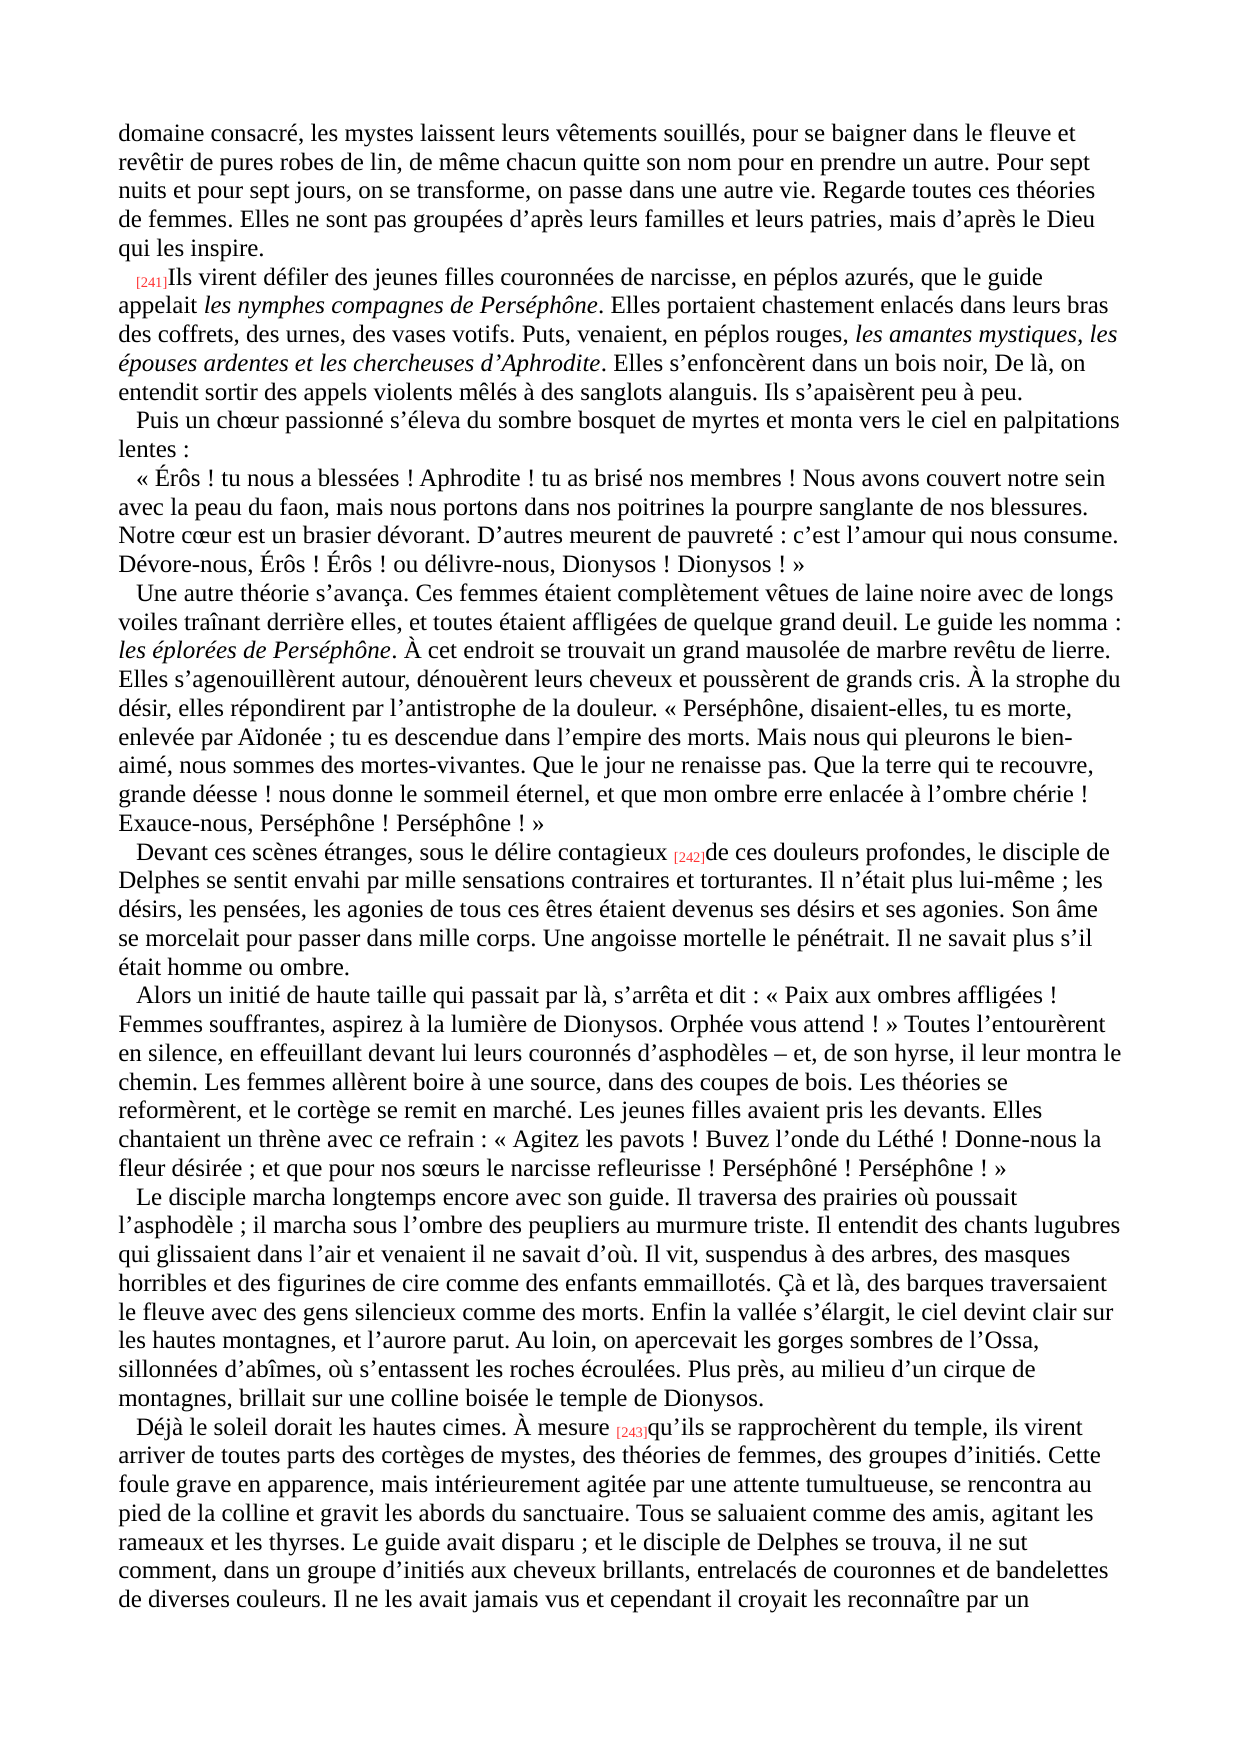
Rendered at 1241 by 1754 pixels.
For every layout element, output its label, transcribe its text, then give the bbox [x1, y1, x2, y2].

text Puis un chœur passionné s’éleva du sombre bosquet de myrtes et monta vers le ciel en palpitations lentes : [118, 406, 1122, 463]
text « Érôs ! tu nous a blessées ! Aphrodite ! tu as brisé nos membres ! Nous avons couvert notre sein avec la peau du faon, mais nous portons dans nos poitrines la pourpre sanglante de nos blessures. Notre cœur est un brasier dévorant. D’autres meurent de pauvreté : c’est l’amour qui nous consume. Dévore-nous, Érôs ! Érôs ! ou délivre-nous, Dionysos ! Dionysos ! » [118, 463, 1122, 578]
text Déjà le soleil dorait les hautes cimes. À mesure [243]qu’ils se rapprochèrent du temple, ils virent arriver de toutes parts des cortèges de mystes, des théories de femmes, des groupes d’initiés. Cette foule grave en apparence, mais intérieurement agitée par une attente tumultueuse, se rencontra au pied de la colline et gravit les abords du sanctuaire. Tous se saluaient comme des amis, agitant les rameaux et les thyrses. Le guide avait disparu ; et le disciple de Delphes se trouva, il ne sut comment, dans un groupe d’initiés aux cheveux brillants, entrelacés de couronnes et de bandelettes de diverses couleurs. Il ne les avait jamais vus et cependant il croyait les reconnaître par un [118, 1412, 1122, 1613]
text [241]Ils virent défiler des jeunes filles couronnées de narcisse, en péplos azurés, que le guide appelait les nymphes compagnes de Perséphône. Elles portaient chastement enlacés dans leurs bras des coffrets, des urnes, des vases votifs. Puts, venaient, en péplos rouges, les amantes mystiques, les épouses ardentes et les chercheuses d’Aphrodite. Elles s’enfoncèrent dans un bois noir, De là, on entendit sortir des appels violents mêlés à des sanglots alanguis. Ils s’apaisèrent peu à peu. [118, 262, 1122, 406]
text Devant ces scènes étranges, sous le délire contagieux [242]de ces douleurs profondes, le disciple de Delphes se sentit envahi par mille sensations contraires et torturantes. Il n’était plus lui-même ; les désirs, les pensées, les agonies de tous ces êtres étaient devenus ses désirs et ses agonies. Son âme se morcelait pour passer dans mille corps. Une angoisse mortelle le pénétrait. Il ne savait plus s’il était homme ou ombre. [118, 837, 1122, 981]
text Le disciple marcha longtemps encore avec son guide. Il traversa des prairies où poussait l’asphodèle ; il marcha sous l’ombre des peupliers au murmure triste. Il entendit des chants lugubres qui glissaient dans l’air et venaient il ne savait d’où. Il vit, suspendus à des arbres, des masques horribles et des figurines de cire comme des enfants emmaillotés. Çà et là, des barques traversaient le fleuve avec des gens silencieux comme des morts. Enfin la vallée s’élargit, le ciel devint clair sur les hautes montagnes, et l’aurore parut. Au loin, on apercevait les gorges sombres de l’Ossa, sillonnées d’abîmes, où s’entassent les roches écroulées. Plus près, au milieu d’un cirque de montagnes, brillait sur une colline boisée le temple de Dionysos. [118, 1182, 1122, 1412]
text domaine consacré, les mystes laissent leurs vêtements souillés, pour se baigner dans le fleuve et revêtir de pures robes de lin, de même chacun quitte son nom pour en prendre un autre. Pour sept nuits et pour sept jours, on se transforme, on passe dans une autre vie. Regarde toutes ces théories de femmes. Elles ne sont pas groupées d’après leurs familles et leurs patries, mais d’après le Dieu qui les inspire. [118, 118, 1122, 262]
text Alors un initié de haute taille qui passait par là, s’arrêta et dit : « Paix aux ombres affligées ! Femmes souffrantes, aspirez à la lumière de Dionysos. Orphée vous attend ! » Toutes l’entourèrent en silence, en effeuillant devant lui leurs couronnés d’asphodèles – et, de son hyrse, il leur montra le chemin. Les femmes allèrent boire à une source, dans des coupes de bois. Les théories se reformèrent, et le cortège se remit en marché. Les jeunes filles avaient pris les devants. Elles chantaient un thrène avec ce refrain : « Agitez les pavots ! Buvez l’onde du Léthé ! Donne-nous la fleur désirée ; et que pour nos sœurs le narcisse refleurisse ! Perséphôné ! Perséphône ! » [118, 981, 1122, 1182]
text Une autre théorie s’avança. Ces femmes étaient complètement vêtues de laine noire avec de longs voiles traînant derrière elles, et toutes étaient affligées de quelque grand deuil. Le guide les nomma : les éplorées de Perséphône. À cet endroit se trouvait un grand mausolée de marbre revêtu de lierre. Elles s’agenouillèrent autour, dénouèrent leurs cheveux et poussèrent de grands cris. À la strophe du désir, elles répondirent par l’antistrophe de la douleur. « Perséphône, disaient-elles, tu es morte, enlevée par Aïdonée ; tu es descendue dans l’empire des morts. Mais nous qui pleurons le bien-aimé, nous sommes des mortes-vivantes. Que le jour ne renaisse pas. Que la terre qui te recouvre, grande déesse ! nous donne le sommeil éternel, et que mon ombre erre enlacée à l’ombre chérie ! Exauce-nous, Perséphône ! Perséphône ! » [118, 578, 1122, 837]
